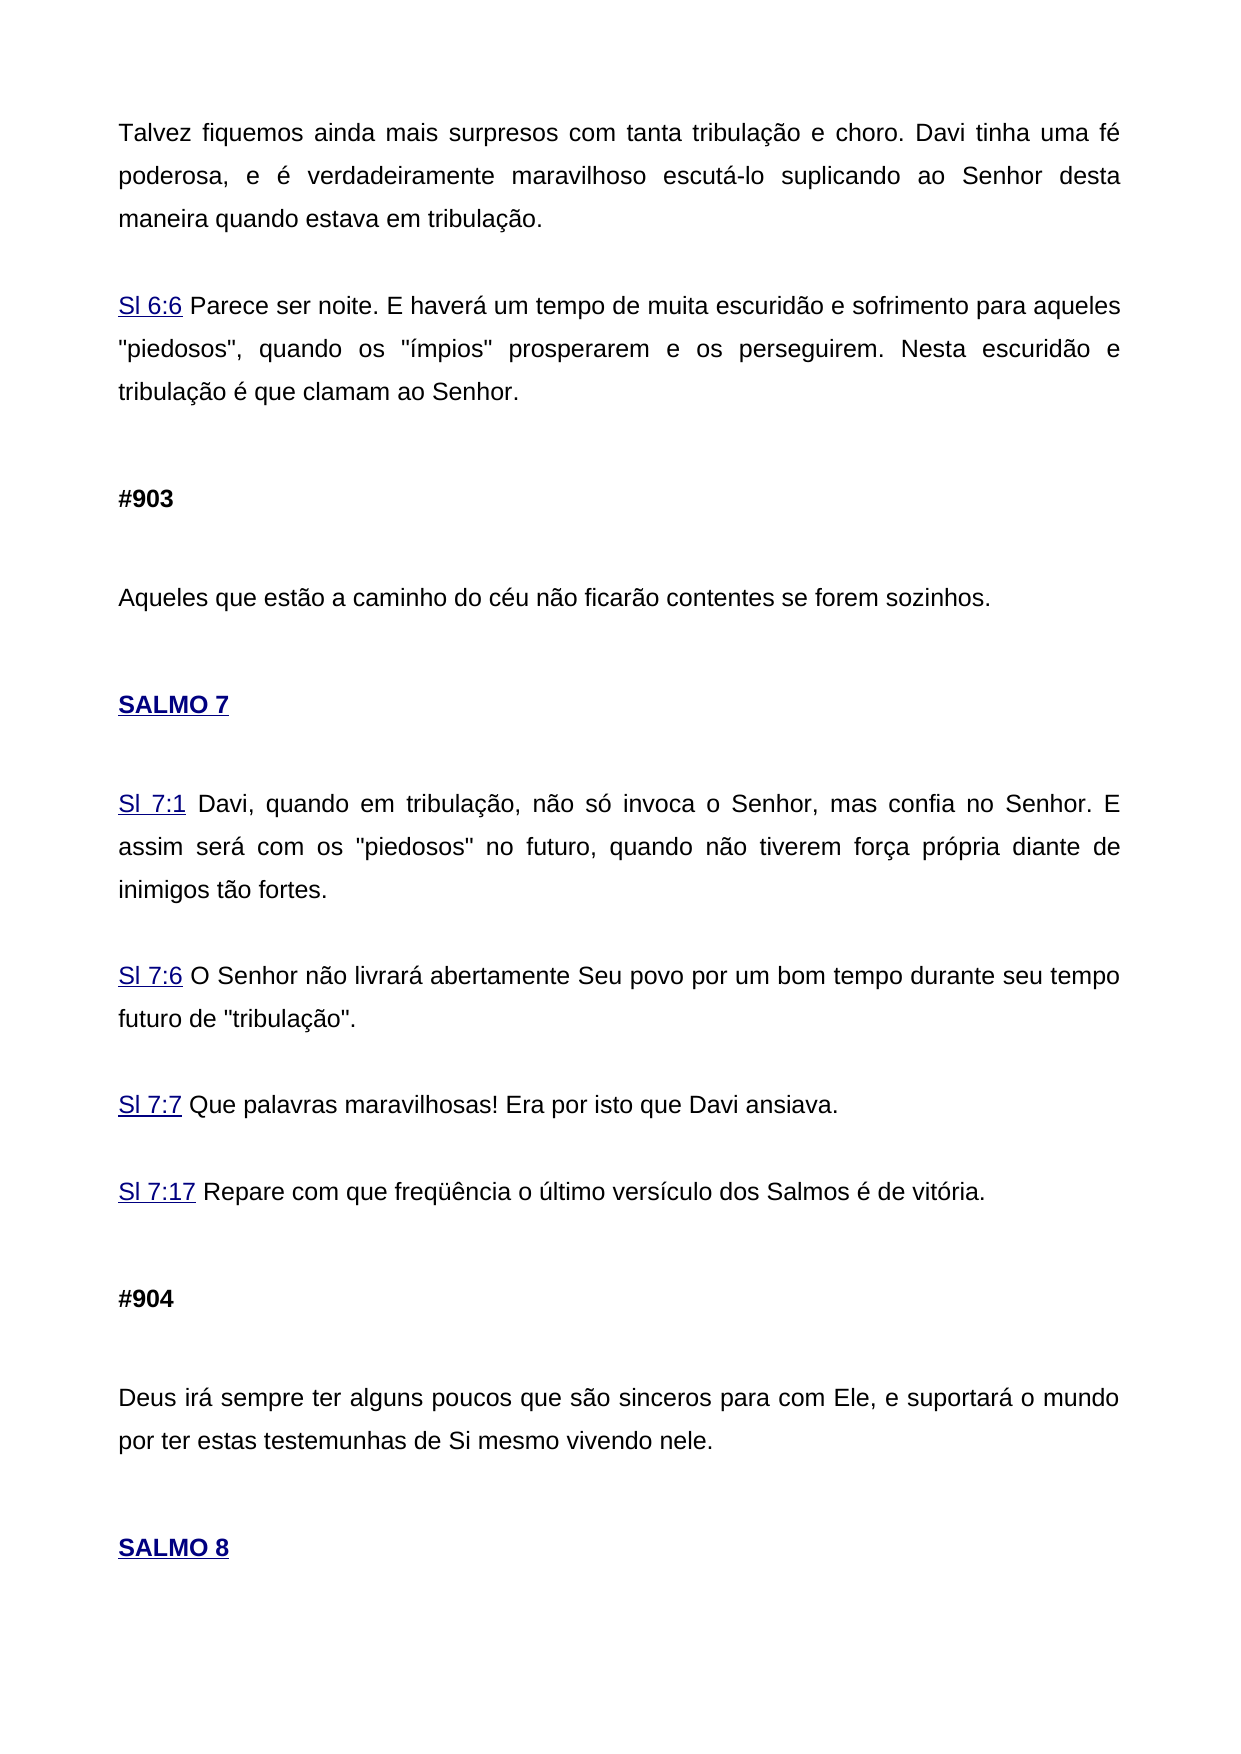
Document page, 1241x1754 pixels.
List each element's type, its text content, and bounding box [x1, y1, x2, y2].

subtitle #903 [118, 484, 1122, 513]
subtitle SALMO 7 [118, 690, 1122, 718]
text Deus irá sempre ter alguns poucos que são sinceros para com Ele, e suportará o mundo por ter estas testemunhas de Si mesmo vivendo nele. [118, 1382, 1122, 1454]
text Aqueles que estão a caminho do céu não ficarão contentes se forem sozinhos. [118, 583, 1122, 611]
subtitle #904 [118, 1284, 1122, 1312]
text Sl 6:6 Parece ser noite. E haverá um tempo de muita escuridão e sofrimento para aqueles "piedosos", quando os "ímpios" prosperarem e os perseguirem. Nesta escuridão e tribulação é que clamam ao Senhor. [118, 291, 1122, 406]
subtitle SALMO 8 [118, 1533, 1122, 1561]
text Sl 7:6 O Senhor não livrará abertamente Seu povo por um bom tempo durante seu tempo futuro de "tribulação". [118, 961, 1122, 1033]
text Sl 7:7 Que palavras maravilhosas! Era por isto que Davi ansiava. [118, 1090, 1122, 1119]
text Sl 7:17 Repare com que freqüência o último versículo dos Salmos é de vitória. [118, 1177, 1122, 1205]
text Talvez fiquemos ainda mais surpresos com tanta tribulação e choro. Davi tinha uma fé poderosa, e é verdadeiramente maravilhoso escutá-lo suplicando ao Senhor desta maneira quando estava em tribulação. [118, 118, 1122, 233]
text Sl 7:1 Davi, quando em tribulação, não só invoca o Senhor, mas confia no Senhor. E assim será com os "piedosos" no futuro, quando não tiverem força própria diante de inimigos tão fortes. [118, 788, 1122, 903]
